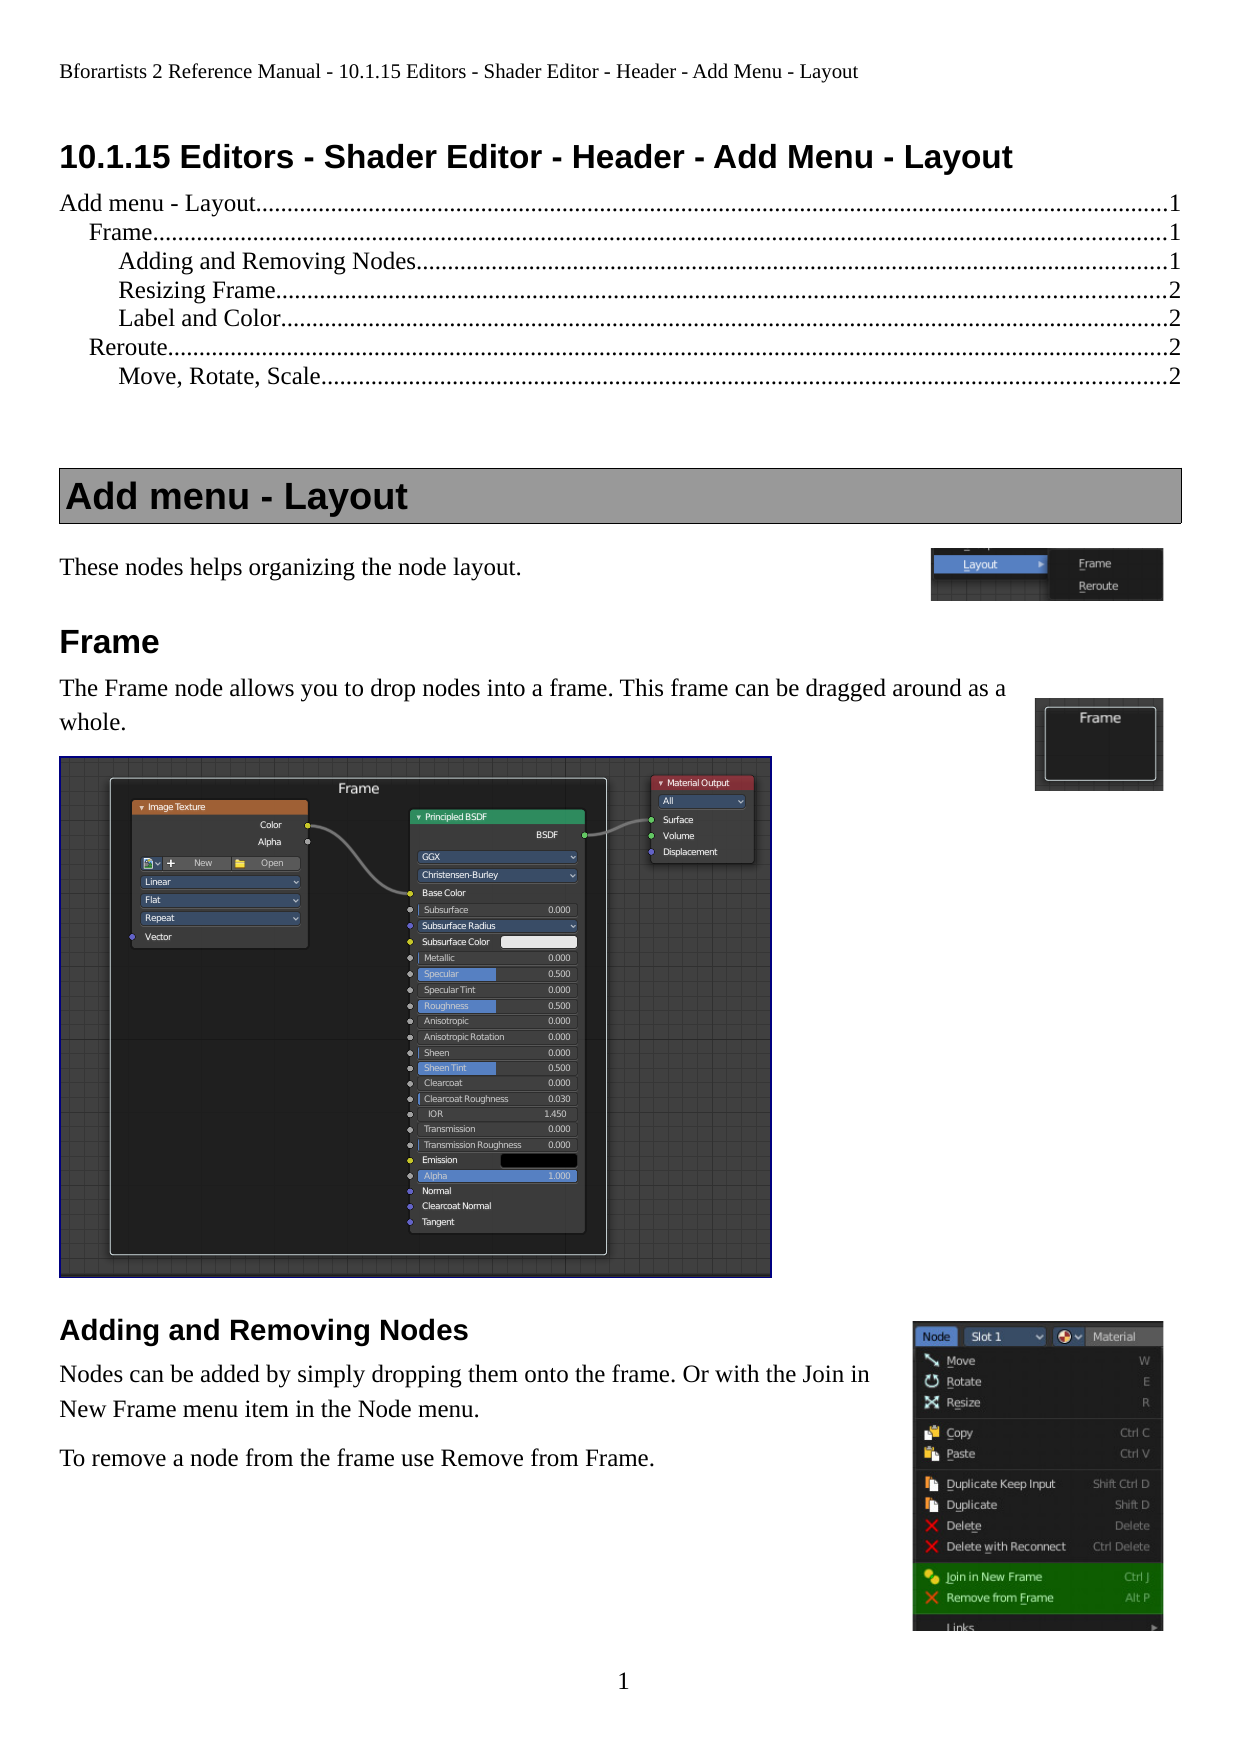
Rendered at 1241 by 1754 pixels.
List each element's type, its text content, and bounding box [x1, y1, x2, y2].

subtitle Adding and Removing Nodes [59, 1313, 1181, 1347]
picture [61, 758, 770, 1277]
subtitle Frame [59, 622, 1181, 660]
text Resizing Frame 2 [118, 275, 1181, 303]
text Reroute 2 [88, 332, 1181, 361]
table_header Add menu - Layout [60, 469, 1181, 523]
text Adding and Removing Nodes 1 [118, 246, 1181, 275]
subtitle 10.1.15 Editors - Shader Editor - Header - Add Menu - Layout [59, 138, 1181, 176]
text To remove a node from the frame use Remove from Frame. [59, 1443, 912, 1472]
picture [930, 548, 1164, 601]
text Move, Rotate, Scale 2 [118, 361, 1181, 390]
text Frame 1 [88, 217, 1181, 246]
text The Frame node allows you to drop nodes into a frame. This frame can be dragged around as a whole. [59, 673, 1181, 736]
text These nodes helps organizing the node layout. [59, 552, 930, 580]
text Add menu - Layout 1 [59, 188, 1181, 217]
picture [1034, 698, 1164, 791]
picture [912, 1321, 1164, 1631]
text Nodes can be added by simply dropping them onto the frame. Or with the Join in New Frame menu item in the Node menu. [59, 1359, 912, 1423]
text Label and Color 2 [118, 303, 1181, 332]
